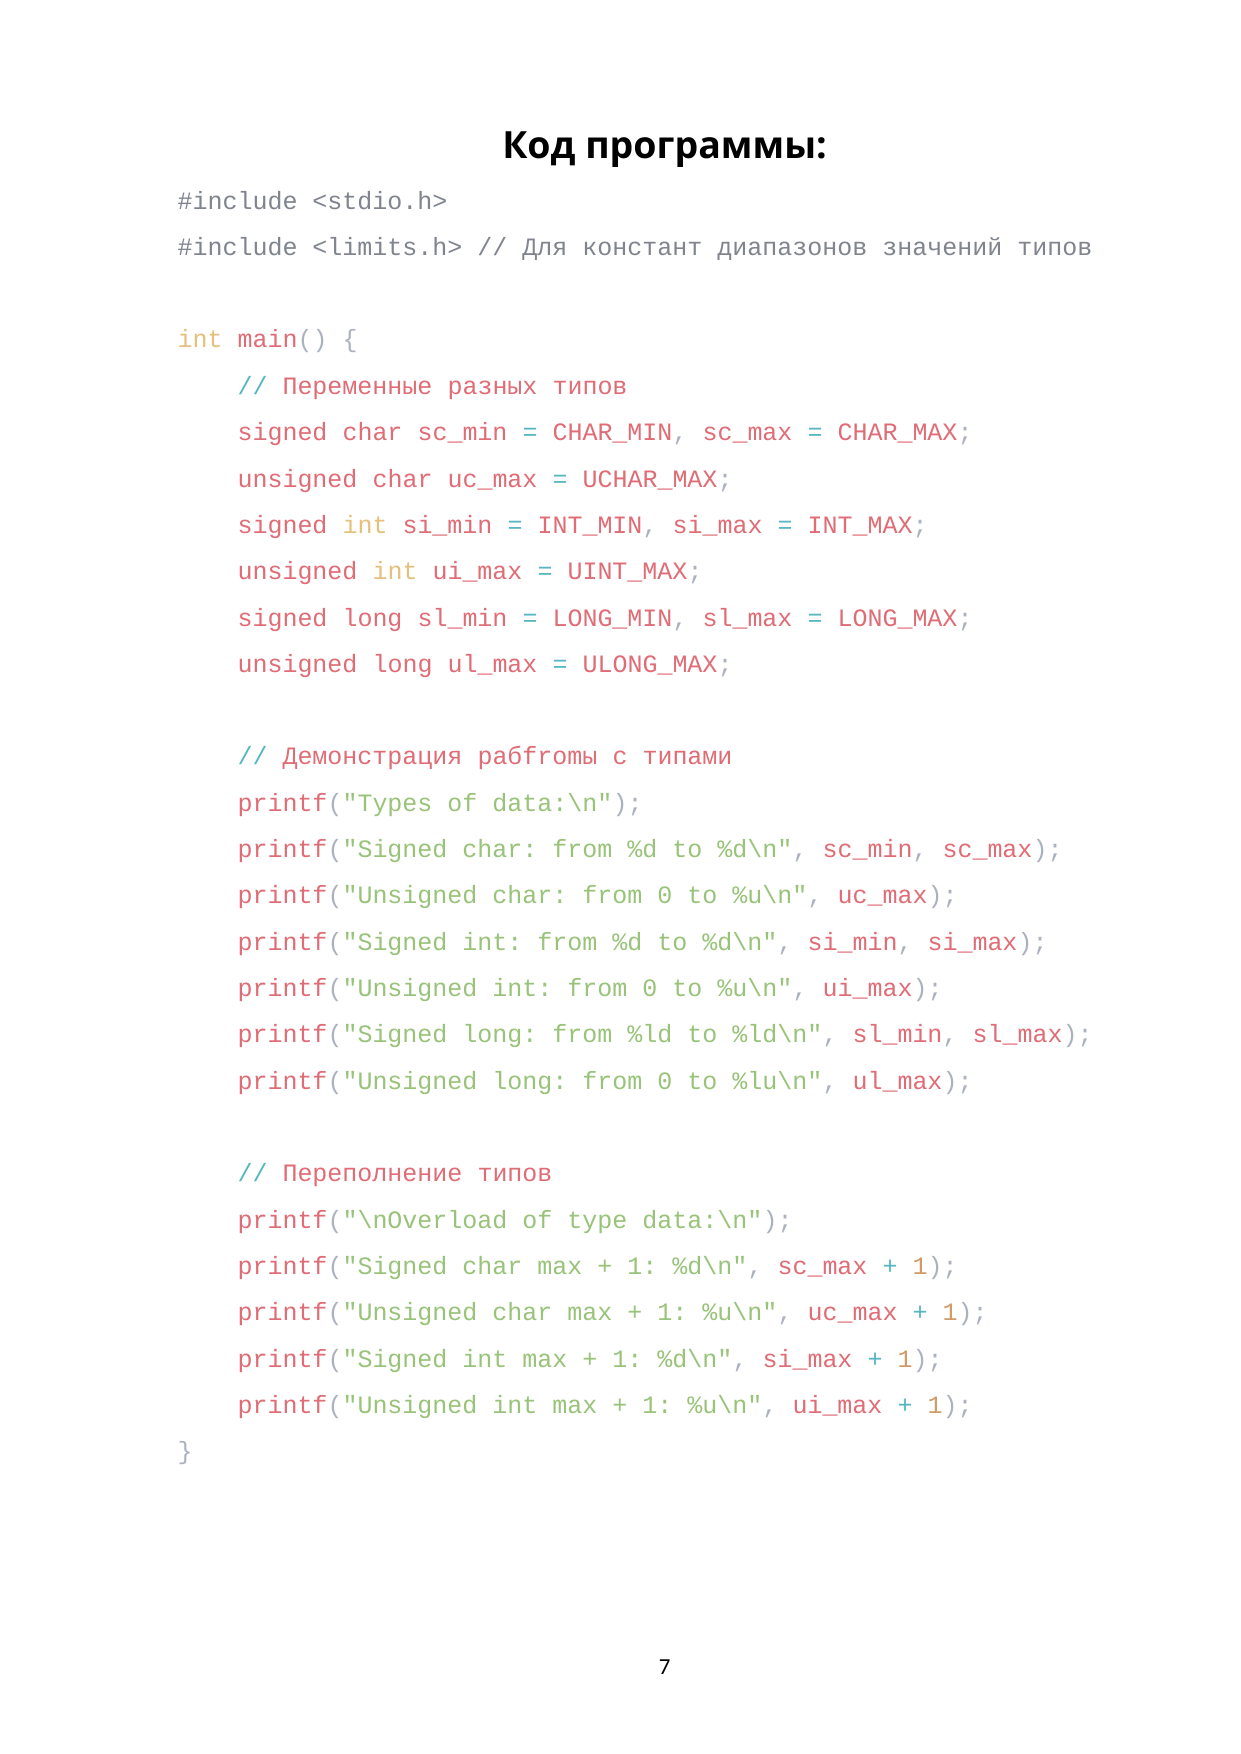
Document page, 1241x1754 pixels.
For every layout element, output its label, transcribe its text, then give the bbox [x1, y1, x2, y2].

text printf("Signed char: from %d to %d\n", sc_min, sc_max); [177, 837, 1152, 865]
text printf("Types of data:\n"); [177, 790, 1152, 819]
text // Демонстрация рабfromы с типами [177, 744, 1152, 772]
text #include <limits.h> // Для констант диапазонов значений типов [177, 235, 1152, 263]
text // Переполнение типов [177, 1161, 1152, 1189]
text printf("Unsigned char max + 1: %u\n", uc_max + 1); [177, 1300, 1152, 1328]
text unsigned char uc_max = UCHAR_MAX; [177, 466, 1152, 494]
text // Переменные разных типов [177, 373, 1152, 402]
text printf("Unsigned long: from 0 to %lu\n", ul_max); [177, 1068, 1152, 1097]
text printf("Unsigned int max + 1: %u\n", ui_max + 1); [177, 1393, 1152, 1421]
text int main() { [177, 327, 1152, 355]
text Код программы: [177, 118, 1152, 169]
text signed int si_min = INT_MIN, si_max = INT_MAX; [177, 512, 1152, 541]
text printf("Unsigned char: from 0 to %u\n", uc_max); [177, 883, 1152, 911]
text } [177, 1439, 1152, 1467]
text printf("Unsigned int: from 0 to %u\n", ui_max); [177, 976, 1152, 1004]
text signed long sl_min = LONG_MIN, sl_max = LONG_MAX; [177, 605, 1152, 633]
text #include <stdio.h> [177, 188, 1152, 217]
text unsigned int ui_max = UINT_MAX; [177, 559, 1152, 587]
text unsigned long ul_max = ULONG_MAX; [177, 652, 1152, 680]
text printf("\nOverload of type data:\n"); [177, 1207, 1152, 1236]
text printf("Signed char max + 1: %d\n", sc_max + 1); [177, 1253, 1152, 1282]
text printf("Signed long: from %ld to %ld\n", sl_min, sl_max); [177, 1022, 1152, 1050]
text printf("Signed int max + 1: %d\n", si_max + 1); [177, 1346, 1152, 1374]
text printf("Signed int: from %d to %d\n", si_min, si_max); [177, 929, 1152, 958]
text signed char sc_min = CHAR_MIN, sc_max = CHAR_MAX; [177, 420, 1152, 448]
